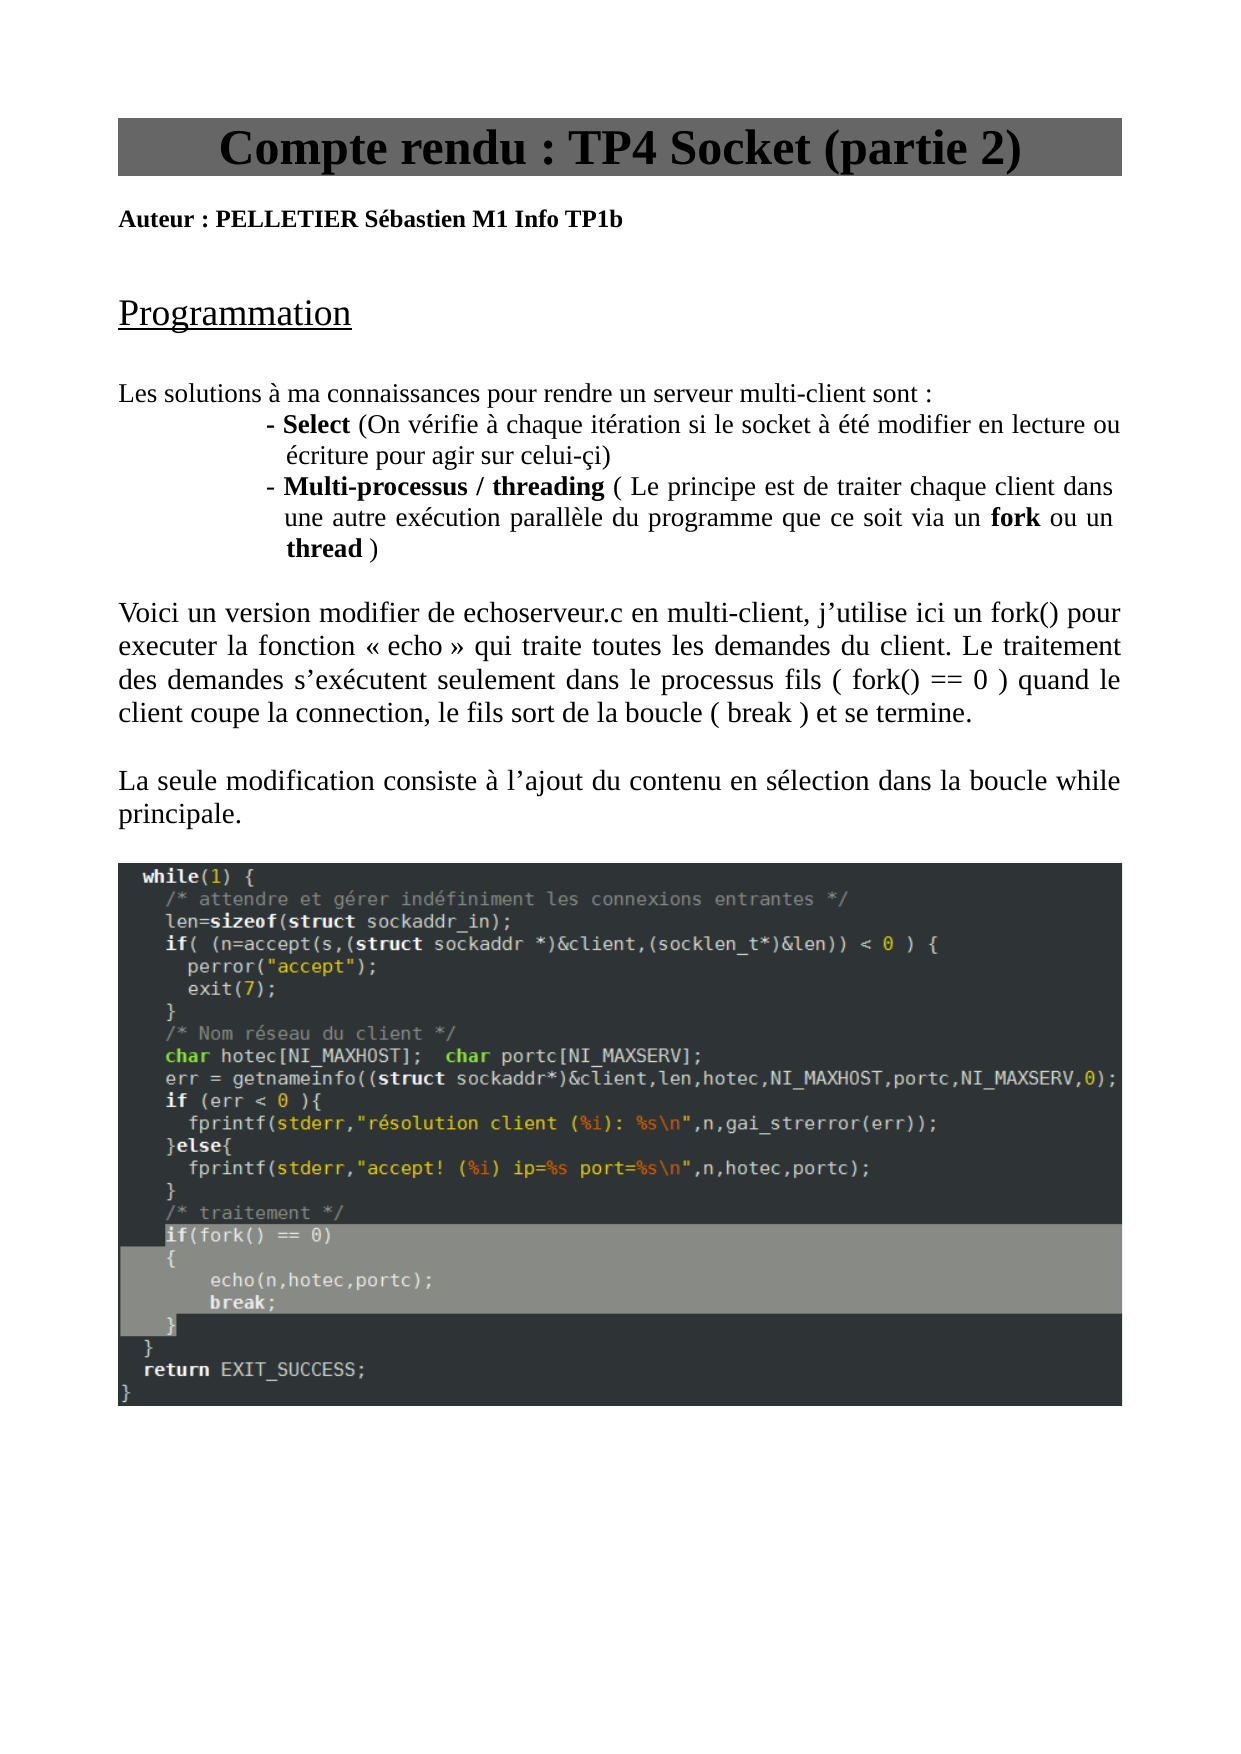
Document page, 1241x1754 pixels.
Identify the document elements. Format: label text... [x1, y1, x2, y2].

picture [118, 863, 1123, 1406]
text Compte rendu : TP4 Socket (partie 2) [118, 118, 1122, 176]
text La seule modification consiste à l’ajout du contenu en sélection dans la boucle while principale. [118, 763, 1122, 830]
text Programmation [118, 291, 1122, 334]
text Les solutions à ma connaissances pour rendre un serveur multi-client sont : [118, 377, 1122, 408]
text - Multi-processus / threading ( Le principe est de traiter chaque client dans une autre exécution parallèle du programme que ce soit via un fork ou un thread ) [118, 470, 1122, 564]
text Voici un version modifier de echoserveur.c en multi-client, j’utilise ici un fork() pour executer la fonction « echo » qui traite toutes les demandes du client. Le traitement des demandes s’exécutent seulement dans le processus fils ( fork() == 0 ) quand le client coupe la connection, le fils sort de la boucle ( break ) et se termine. [118, 595, 1122, 729]
text - Select (On vérifie à chaque itération si le socket à été modifier en lecture ou écriture pour agir sur celui-çi) [118, 408, 1122, 470]
text Auteur : PELLETIER Sébastien M1 Info TP1b [118, 204, 1122, 233]
